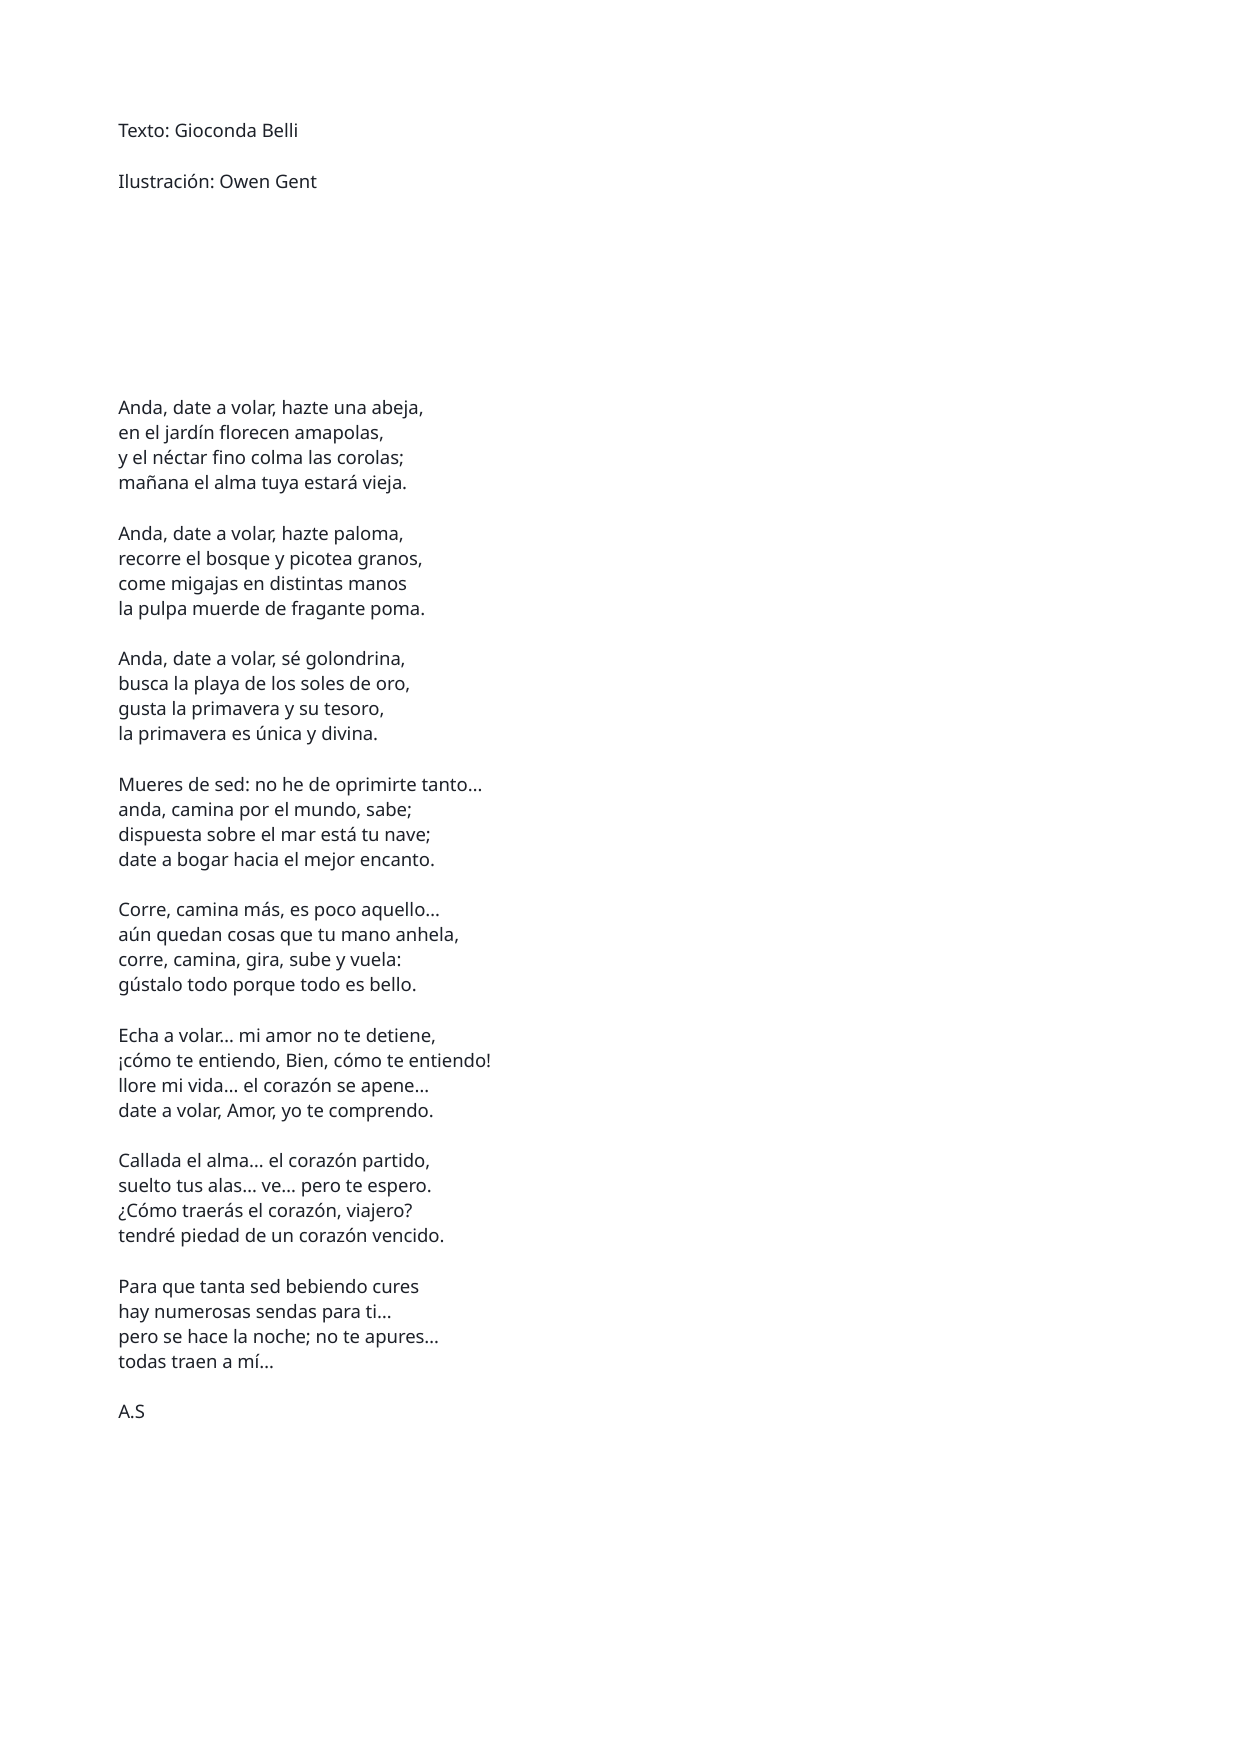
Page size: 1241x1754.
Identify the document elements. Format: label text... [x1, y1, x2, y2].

text Texto: Gioconda Belli Ilustración: Owen Gent [118, 118, 1122, 193]
text Anda, date a volar, hazte una abeja, en el jardín florecen amapolas, y el néctar fino colma las corolas; mañana el alma tuya estará vieja. Anda, date a volar, hazte paloma, recorre el bosque y picotea granos, come migajas en distintas manos la pulpa muerde de fragante poma. Anda, date a volar, sé golondrina, busca la playa de los soles de oro, gusta la primavera y su tesoro, la primavera es única y divina. Mueres de sed: no he de oprimirte tanto… anda, camina por el mundo, sabe; dispuesta sobre el mar está tu nave; date a bogar hacia el mejor encanto. Corre, camina más, es poco aquello… aún quedan cosas que tu mano anhela, corre, camina, gira, sube y vuela: gústalo todo porque todo es bello. Echa a volar… mi amor no te detiene, ¡cómo te entiendo, Bien, cómo te entiendo! llore mi vida… el corazón se apene… date a volar, Amor, yo te comprendo. Callada el alma… el corazón partido, suelto tus alas… ve… pero te espero. ¿Cómo traerás el corazón, viajero? tendré piedad de un corazón vencido. Para que tanta sed bebiendo cures hay numerosas sendas para ti… pero se hace la noche; no te apures… todas traen a mí… A.S [118, 395, 1122, 1424]
